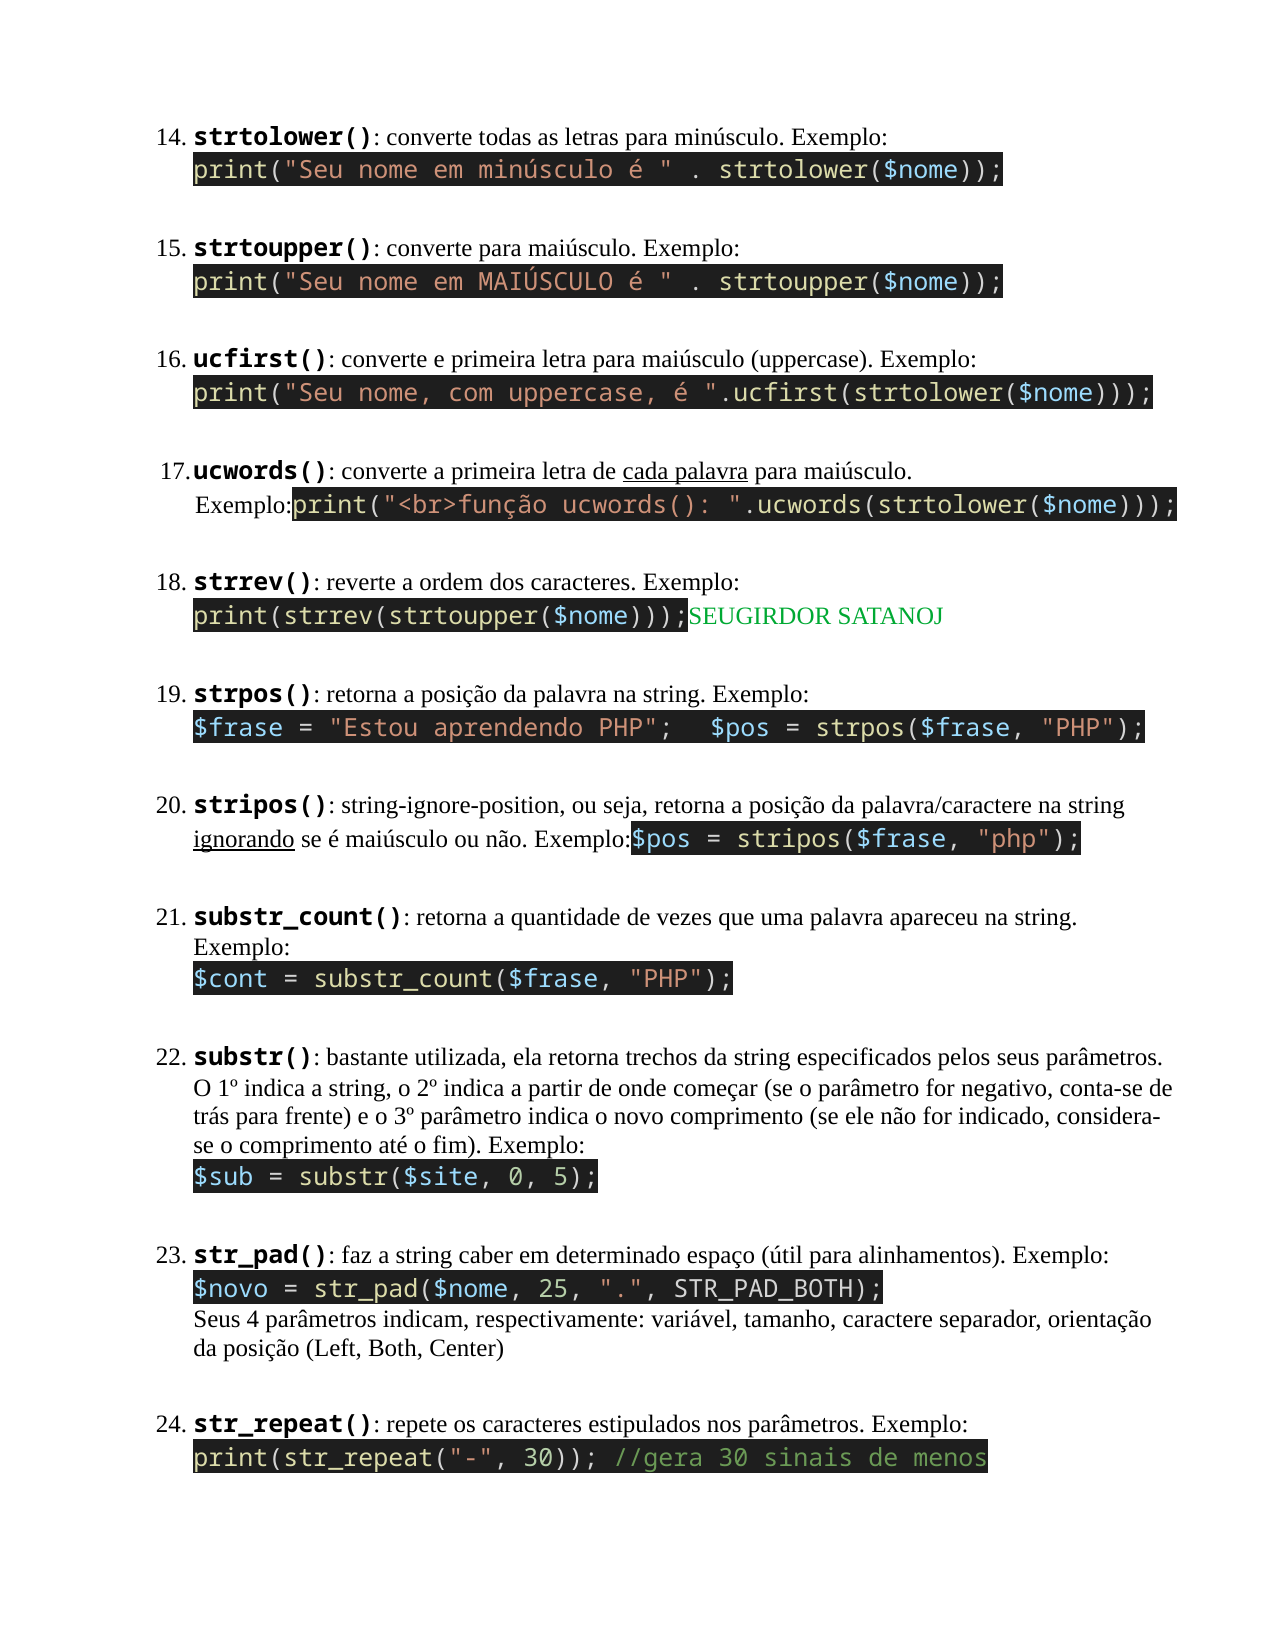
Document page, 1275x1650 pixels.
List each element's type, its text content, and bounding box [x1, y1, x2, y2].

list str_repeat(): repete os caracteres estipulados nos parâmetros. Exemplo: print(str_repeat("-", 30)); //gera 30 sinais de menos [156, 1405, 1175, 1502]
list strpos(): retorna a posição da palavra na string. Exemplo: $frase = "Estou aprendendo PHP"; $pos = strpos($frase, "PHP"); [156, 675, 1175, 772]
list substr(): bastante utilizada, ela retorna trechos da string especificados pelos seus parâmetros. O 1º indica a string, o 2º indica a partir de onde começar (se o parâmetro for negativo, conta-se de trás para frente) e o 3º parâmetro indica o novo comprimento (se ele não for indicado, considera-se o comprimento até o fim). Exemplo: $sub = substr($site, 0, 5); [156, 1038, 1175, 1222]
list strtolower(): converte todas as letras para minúsculo. Exemplo: print("Seu nome em minúsculo é " . strtolower($nome)); [156, 118, 1175, 215]
list strtoupper(): converte para maiúsculo. Exemplo: print("Seu nome em MAIÚSCULO é " . strtoupper($nome)); [156, 229, 1175, 326]
list substr_count(): retorna a quantidade de vezes que uma palavra apareceu na string. Exemplo: $cont = substr_count($frase, "PHP"); [156, 898, 1175, 1024]
list str_pad(): faz a string caber em determinado espaço (útil para alinhamentos). Exemplo: $novo = str_pad($nome, 25, ".", STR_PAD_BOTH); Seus 4 parâmetros indicam, respectivamente: variável, tamanho, caractere separador, orientação da posição (Left, Both, Center) [156, 1236, 1175, 1391]
list stripos(): string-ignore-position, ou seja, retorna a posição da palavra/caractere na string ignorando se é maiúsculo ou não. Exemplo:$pos = stripos($frase, "php"); [156, 787, 1175, 884]
list ucfirst(): converte e primeira letra para maiúsculo (uppercase). Exemplo: print("Seu nome, com uppercase, é ".ucfirst(strtolower($nome))); [156, 341, 1175, 438]
list strrev(): reverte a ordem dos caracteres. Exemplo: print(strrev(strtoupper($nome)));SEUGIRDOR SATANOJ [156, 564, 1175, 661]
list ucwords(): converte a primeira letra de cada palavra para maiúsculo. Exemplo:print("<br>função ucwords(): ".ucwords(strtolower($nome))); [159, 452, 1199, 549]
